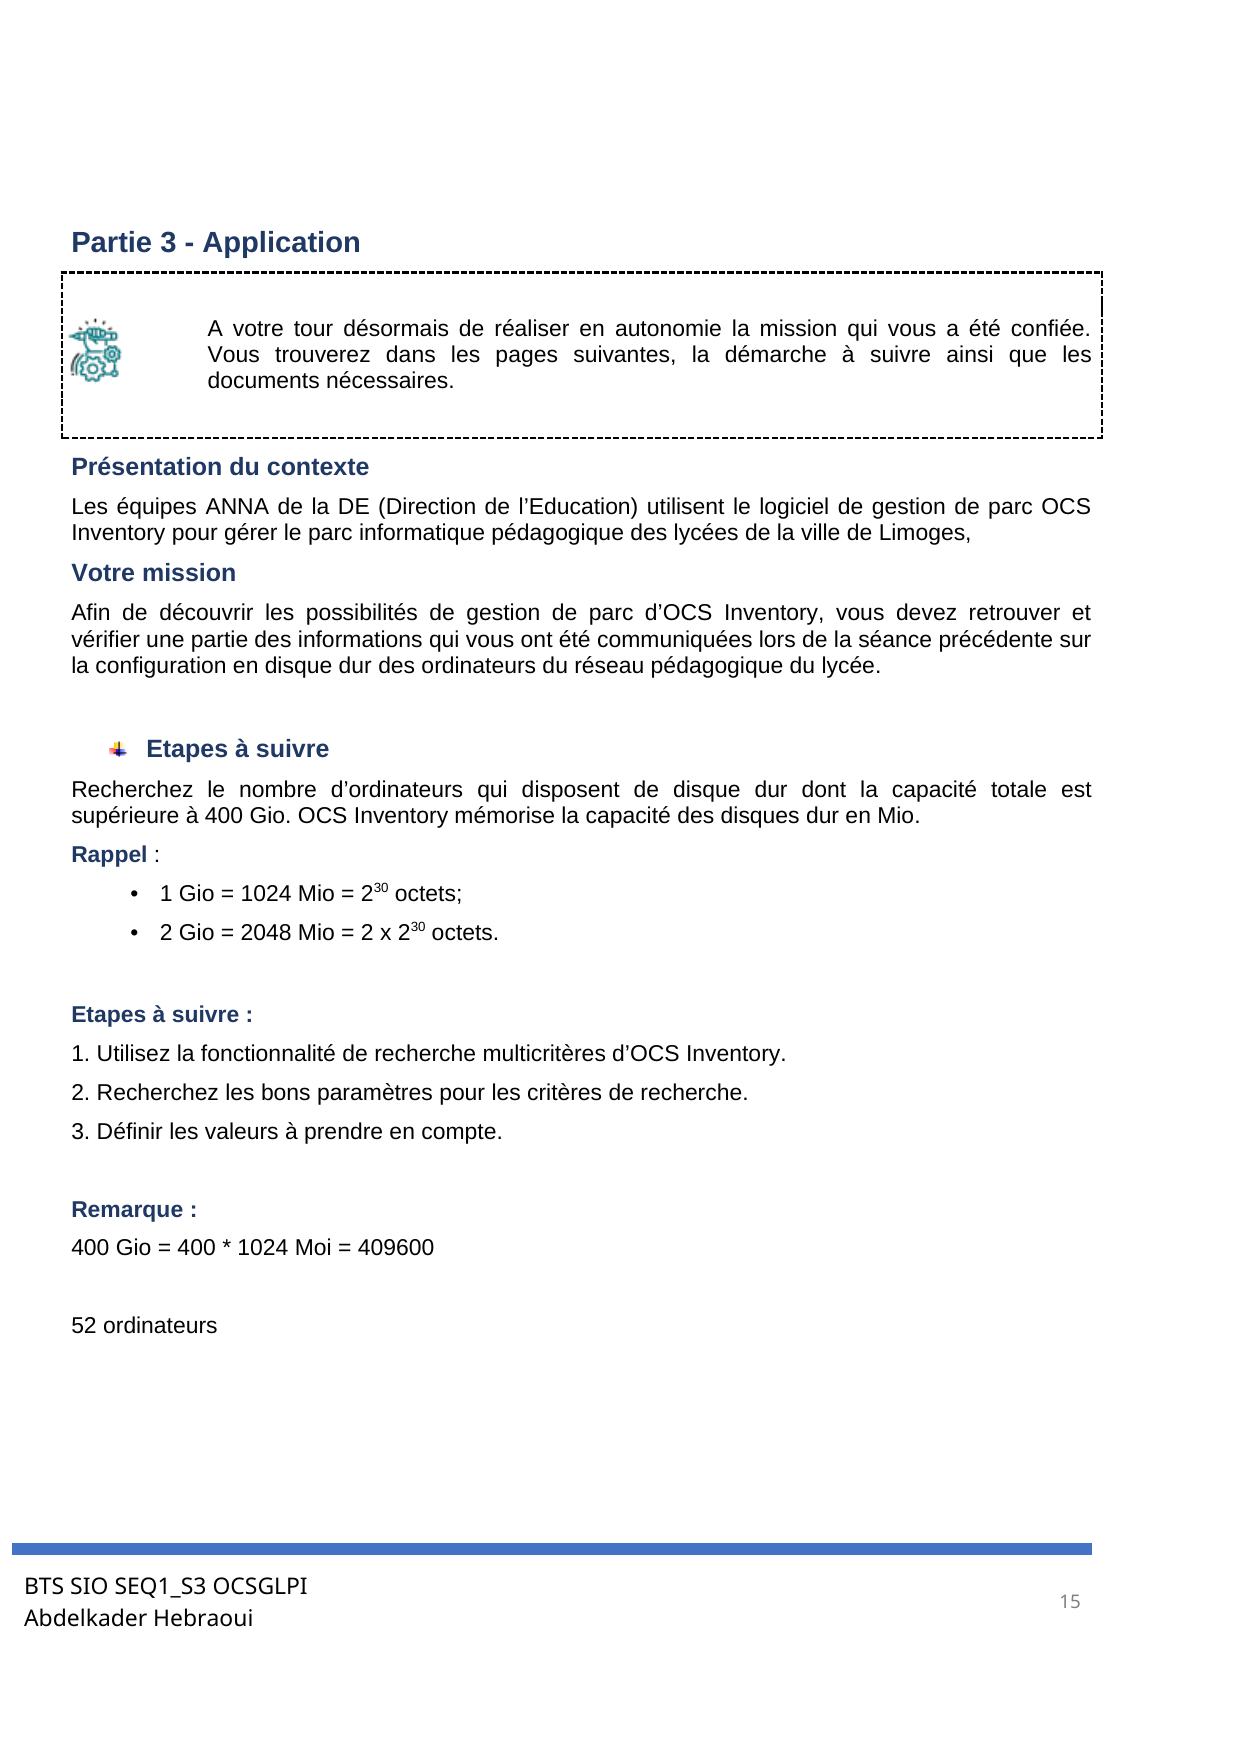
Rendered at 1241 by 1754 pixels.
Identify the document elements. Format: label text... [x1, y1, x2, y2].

text Votre mission [71, 558, 1092, 587]
text 1. Utilisez la fonctionnalité de recherche multicritères d’OCS Inventory. [71, 1040, 1092, 1066]
text 2. Recherchez les bons paramètres pour les critères de recherche. [71, 1079, 1092, 1105]
text 52 ordinateurs [71, 1312, 1092, 1338]
text Présentation du contexte [71, 451, 1092, 480]
text A votre tour désormais de réaliser en autonomie la mission qui vous a été confiée. Vous trouverez dans les pages suivantes, la démarche à suivre ainsi que les documents nécessaires. [61, 310, 1103, 393]
text Rappel : [71, 841, 1092, 867]
text Etapes à suivre : [71, 1001, 1092, 1028]
text Partie 3 - Application [71, 225, 1092, 259]
list Etapes à suivre [108, 734, 1092, 763]
text • 1 Gio = 1024 Mio = 230 octets; [71, 880, 1092, 906]
picture [61, 316, 130, 385]
picture [109, 740, 127, 757]
text Recherchez le nombre d’ordinateurs qui disposent de disque dur dont la capacité totale est supérieure à 400 Gio. OCS Inventory mémorise la capacité des disques dur en Mio. [71, 776, 1092, 828]
text Les équipes ANNA de la DE (Direction de l’Education) utilisent le logiciel de gestion de parc OCS Inventory pour gérer le parc informatique pédagogique des lycées de la ville de Limoges, [71, 493, 1092, 545]
text • 2 Gio = 2048 Mio = 2 x 230 octets. [71, 919, 1092, 945]
text Afin de découvrir les possibilités de gestion de parc d’OCS Inventory, vous devez retrouver et vérifier une partie des informations qui vous ont été communiquées lors de la séance précédente sur la configuration en disque dur des ordinateurs du réseau pédagogique du lycée. [71, 599, 1092, 678]
text 400 Gio = 400 * 1024 Moi = 409600 [71, 1234, 1092, 1261]
text Remarque : [71, 1196, 1092, 1222]
text 3. Définir les valeurs à prendre en compte. [71, 1118, 1092, 1144]
